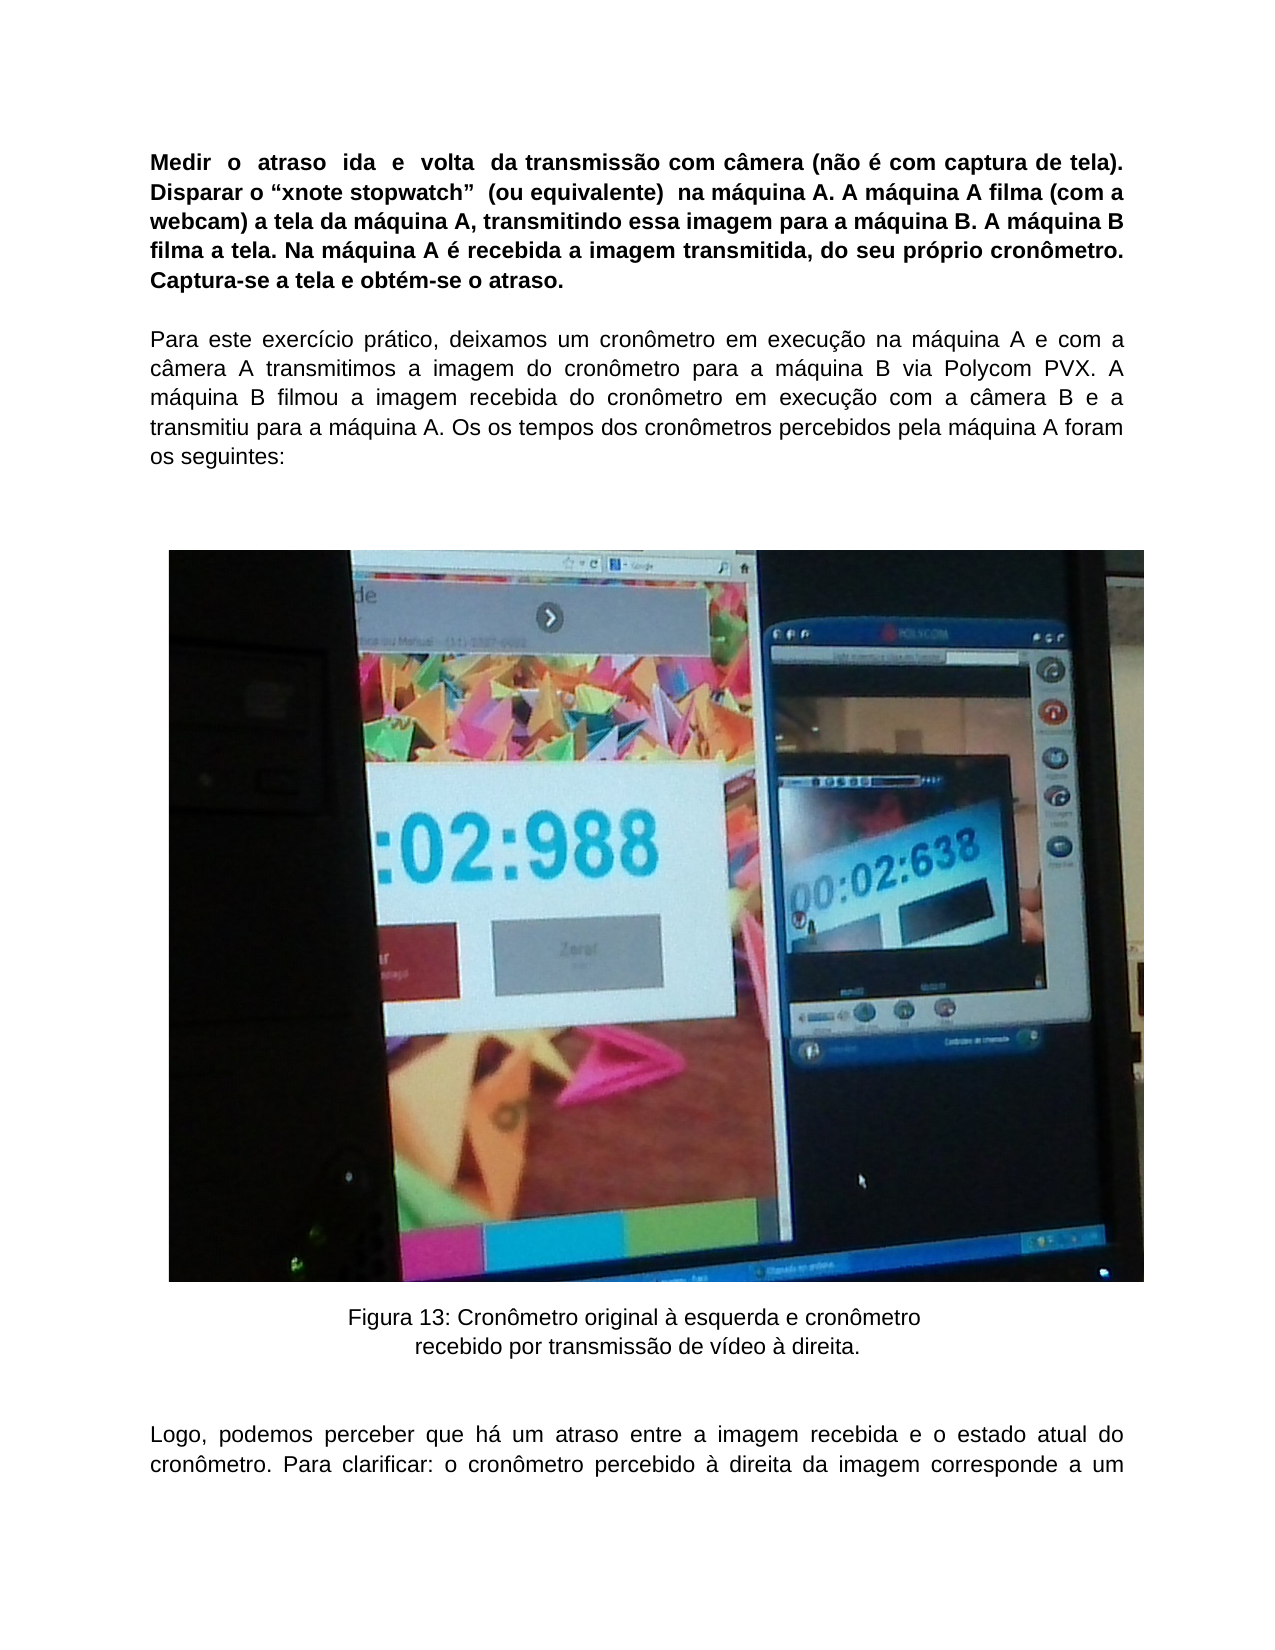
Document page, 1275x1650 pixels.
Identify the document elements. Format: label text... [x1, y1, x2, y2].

text Medir o atraso ida e volta da transmissão com câmera (não é com captura de tela). Disparar o “xnote stopwatch” (ou equivalente) na máquina A. A máquina A filma (com a webcam) a tela da máquina A, transmitindo essa imagem para a máquina B. A máquina B filma a tela. Na máquina A é recebida a imagem transmitida, do seu próprio cronômetro. Captura-se a tela e obtém-se o atraso. [150, 150, 1125, 293]
picture [168, 550, 1144, 1282]
text Logo, podemos perceber que há um atraso entre a imagem recebida e o estado atual do cronômetro. Para clarificar: o cronômetro percebido à direita da imagem corresponde a um [150, 1422, 1125, 1477]
text Figura 13: Cronômetro original à esquerda e cronômetro [150, 1304, 1125, 1330]
text Para este exercício prático, deixamos um cronômetro em execução na máquina A e com a câmera A transmitimos a imagem do cronômetro para a máquina B via Polycom PVX. A máquina B filmou a imagem recebida do cronômetro em execução com a câmera B e a transmitiu para a máquina A. Os os tempos dos cronômetros percebidos pela máquina A foram os seguintes: [150, 326, 1125, 469]
text recebido por transmissão de vídeo à direita. [150, 1334, 1125, 1359]
